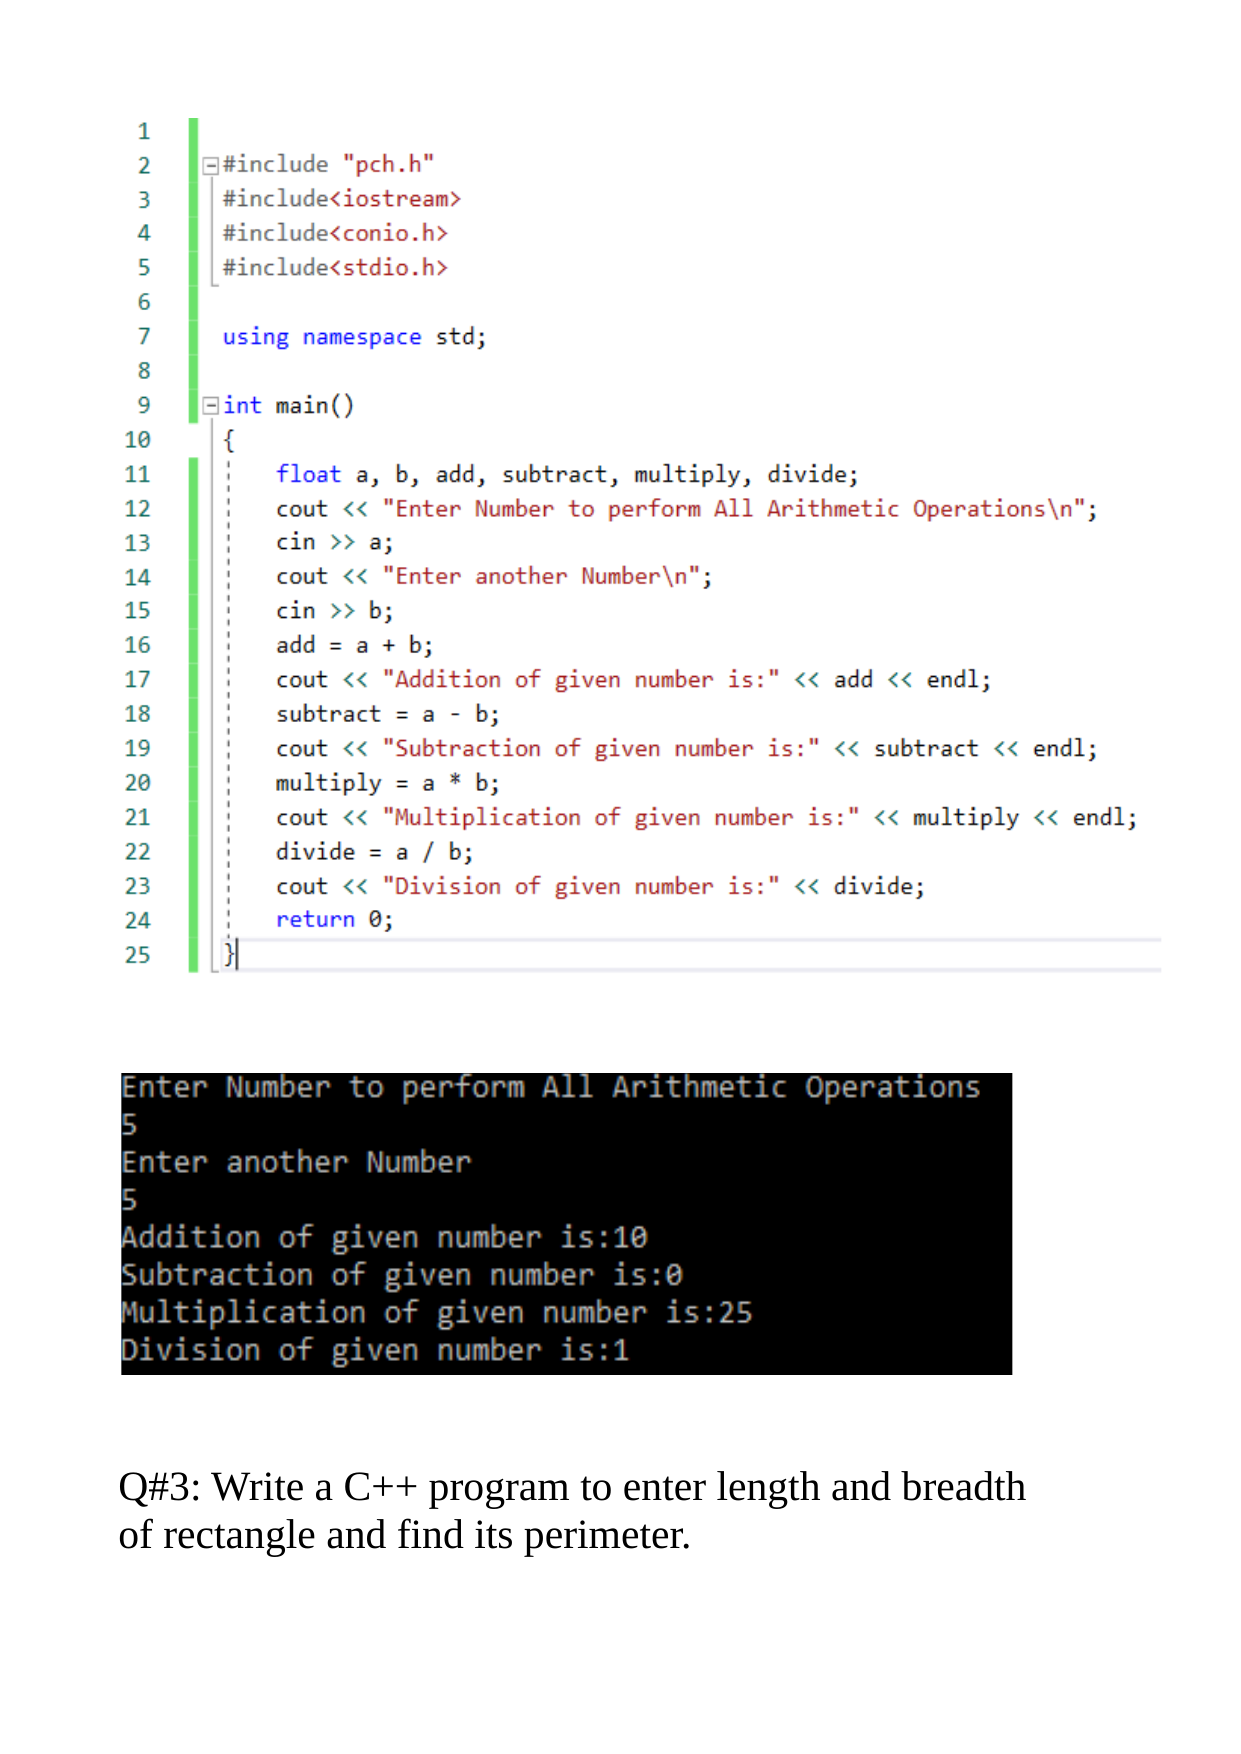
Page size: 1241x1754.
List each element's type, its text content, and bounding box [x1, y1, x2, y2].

picture [121, 1073, 1013, 1375]
picture [121, 118, 1162, 978]
text Q#3: Write a C++ program to enter length and breadth of rectangle and find its perimeter. [118, 1461, 1047, 1557]
